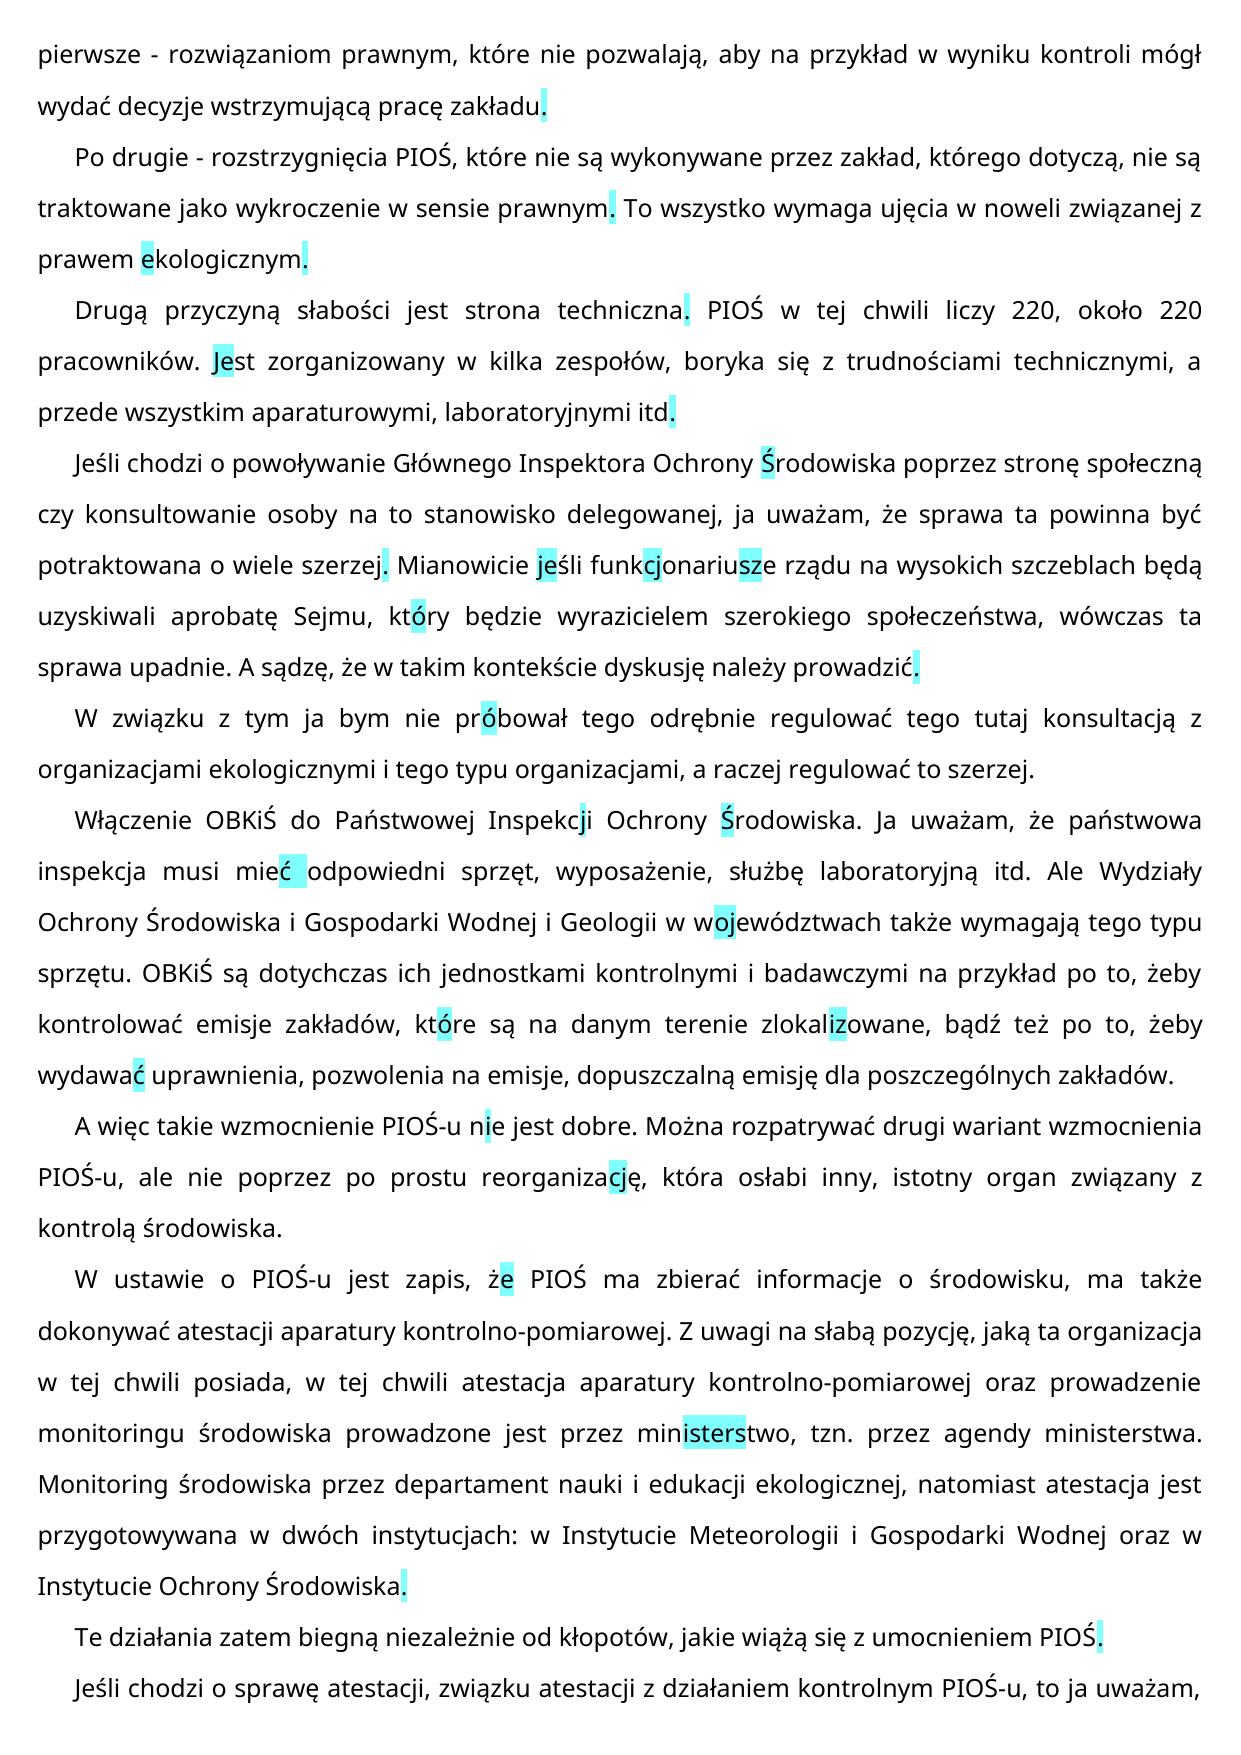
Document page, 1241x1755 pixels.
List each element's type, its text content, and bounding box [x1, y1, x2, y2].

text Jeśli chodzi o powoływanie Głównego Inspektora Ochrony Środowiska poprzez stronę społeczną czy konsultowanie osoby na to stanowisko delegowanej, ja uważam, że sprawa ta powinna być potraktowana o wiele szerzej. Mianowicie jeśli funkcjonariusze rządu na wysokich szczeblach będą uzyskiwali aprobatę Sejmu, który będzie wyrazicielem szerokiego społeczeństwa, wówczas ta sprawa upadnie. A sądzę, że w takim kontekście dyskusję należy prowadzić. [37, 446, 1203, 684]
text Po drugie - rozstrzygnięcia PIOŚ, które nie są wykonywane przez zakład, którego dotyczą, nie są traktowane jako wykroczenie w sensie prawnym. To wszystko wymaga ujęcia w noweli związanej z prawem ekologicznym. [37, 139, 1203, 275]
text Te działania zatem biegną niezależnie od kłopotów, jakie wiążą się z umocnieniem PIOŚ. [37, 1619, 1203, 1653]
text Jeśli chodzi o sprawę atestacji, związku atestacji z działaniem kontrolnym PIOŚ-u, to ja uważam, [37, 1671, 1203, 1704]
text Drugą przyczyną słabości jest strona techniczna. PIOŚ w tej chwili liczy 220, około 220 pracowników. Jest zorganizowany w kilka zespołów, boryka się z trudnościami technicznymi, a przede wszystkim aparaturowymi, laboratoryjnymi itd. [37, 292, 1203, 428]
text Włączenie OBKiŚ do Państwowej Inspekcji Ochrony Środowiska. Ja uważam, że państwowa inspekcja musi mieć odpowiedni sprzęt, wyposażenie, służbę laboratoryjną itd. Ale Wydziały Ochrony Środowiska i Gospodarki Wodnej i Geologii w województwach także wymagają tego typu sprzętu. OBKiŚ są dotychczas ich jednostkami kontrolnymi i badawczymi na przykład po to, żeby kontrolować emisje zakładów, które są na danym terenie zlokalizowane, bądź też po to, żeby wydawać uprawnienia, pozwolenia na emisje, dopuszczalną emisję dla poszczególnych zakładów. [37, 803, 1203, 1092]
text W ustawie o PIOŚ-u jest zapis, że PIOŚ ma zbierać informacje o środowisku, ma także dokonywać atestacji aparatury kontrolno-pomiarowej. Z uwagi na słabą pozycję, jaką ta organizacja w tej chwili posiada, w tej chwili atestacja aparatury kontrolno-pomiarowej oraz prowadzenie monitoringu środowiska prowadzone jest przez ministerstwo, tzn. przez agendy ministerstwa. Monitoring środowiska przez departament nauki i edukacji ekologicznej, natomiast atestacja jest przygotowywana w dwóch instytucjach: w Instytucie Meteorologii i Gospodarki Wodnej oraz w Instytucie Ochrony Środowiska. [37, 1262, 1203, 1602]
text pierwsze - rozwiązaniom prawnym, które nie pozwalają, aby na przykład w wyniku kontroli mógł wydać decyzje wstrzymującą pracę zakładu. [37, 37, 1203, 122]
text W związku z tym ja bym nie próbował tego odrębnie regulować tego tutaj konsultacją z organizacjami ekologicznymi i tego typu organizacjami, a raczej regulować to szerzej. [37, 701, 1203, 786]
text A więc takie wzmocnienie PIOŚ-u nie jest dobre. Można rozpatrywać drugi wariant wzmocnienia PIOŚ-u, ale nie poprzez po prostu reorganizację, która osłabi inny, istotny organ związany z kontrolą środowiska. [37, 1109, 1203, 1245]
